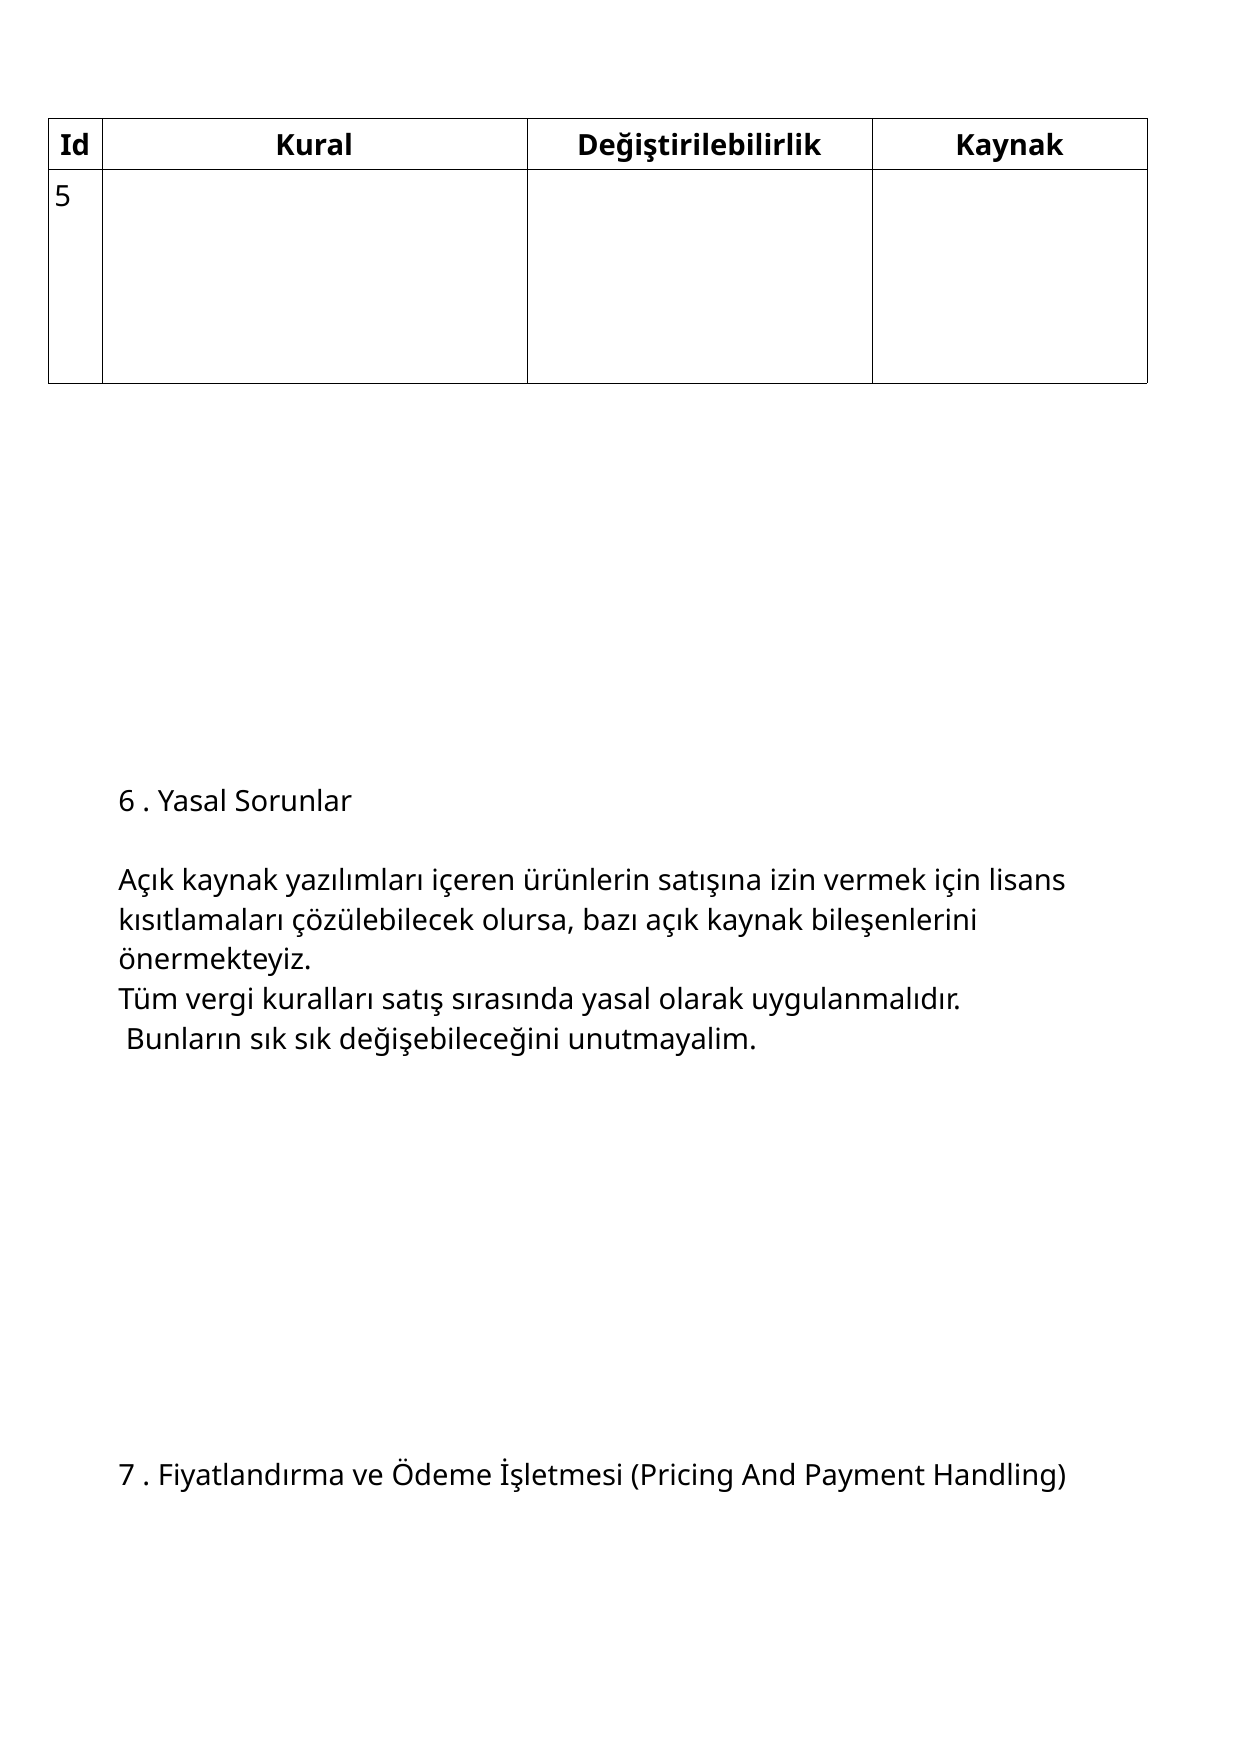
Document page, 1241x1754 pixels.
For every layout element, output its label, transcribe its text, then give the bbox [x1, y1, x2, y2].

table_header Değiştirilebilirlik [528, 119, 872, 169]
table_cell [873, 170, 1147, 383]
table_header Kaynak [873, 119, 1147, 169]
table_cell [103, 170, 527, 383]
list Açık kaynak yazılımları içeren ürünlerin satışına izin vermek için lisans kısıtlamaları çözülebilecek olursa, bazı açık kaynak bileşenlerini önermekteyiz. [118, 859, 1122, 978]
list 7 . Fiyatlandırma ve Ödeme İşletmesi (Pricing And Payment Handling) [118, 1454, 1122, 1494]
table_cell 5 [49, 170, 102, 383]
list 6 . Yasal Sorunlar [118, 780, 1122, 819]
list Tüm vergi kuralları satış sırasında yasal olarak uygulanmalıdır. [118, 978, 1122, 1018]
table_header Id [49, 119, 102, 169]
table_header Kural [103, 119, 527, 169]
list Bunların sık sık değişebileceğini unutmayalim. [118, 1018, 1122, 1058]
table_cell [528, 170, 872, 383]
